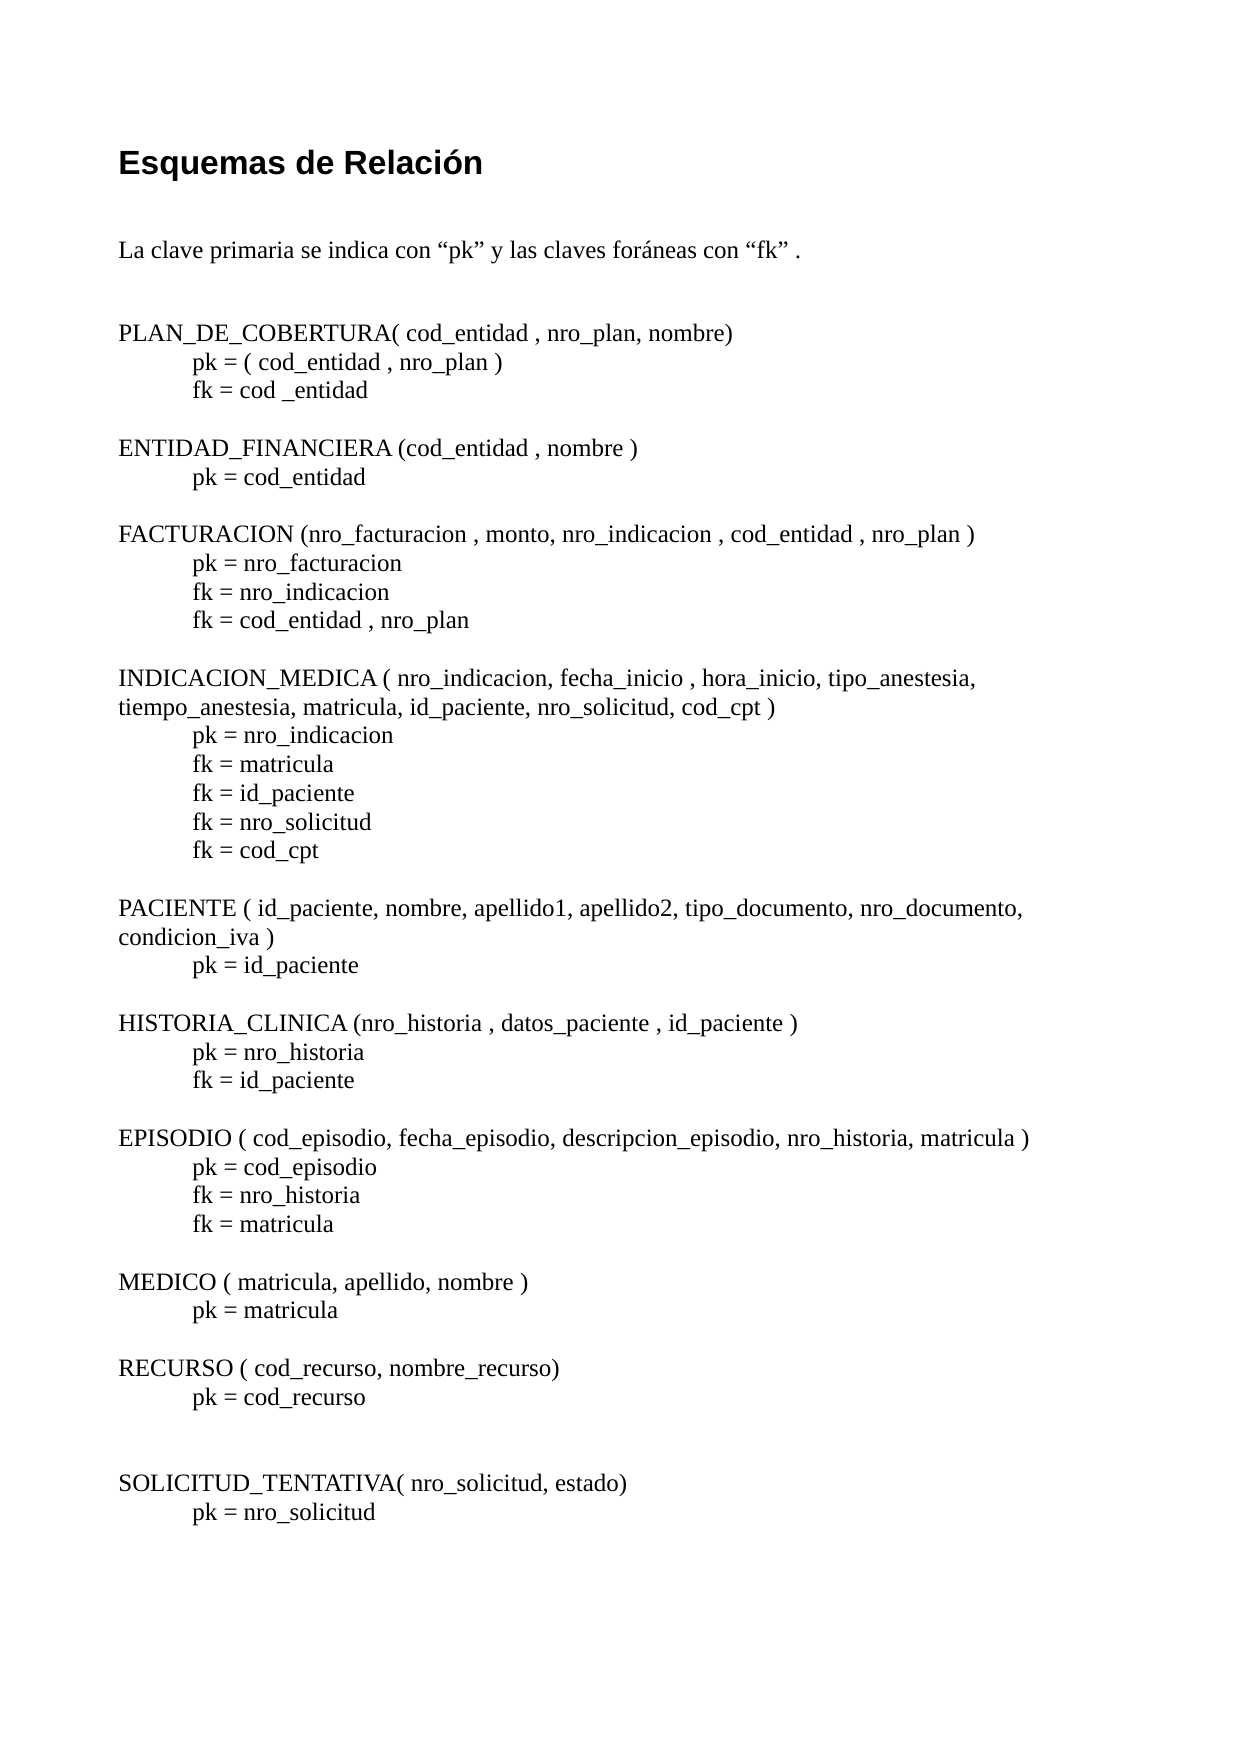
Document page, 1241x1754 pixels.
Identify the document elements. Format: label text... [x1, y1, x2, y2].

text pk = cod_episodio [118, 1152, 1122, 1181]
text fk = cod_entidad , nro_plan [118, 606, 1122, 634]
text pk = cod_entidad [118, 462, 1122, 491]
text pk = nro_historia [118, 1037, 1122, 1066]
text La clave primaria se indica con “pk” y las claves foráneas con “fk” . [118, 236, 1122, 264]
text pk = matricula [118, 1296, 1122, 1324]
text pk = cod_recurso [118, 1382, 1122, 1411]
text fk = nro_solicitud [118, 807, 1122, 836]
text fk = cod_cpt [118, 836, 1122, 864]
text ENTIDAD_FINANCIERA (cod_entidad , nombre ) [118, 433, 1122, 462]
text pk = ( cod_entidad , nro_plan ) [118, 347, 1122, 376]
text fk = nro_indicacion [118, 577, 1122, 606]
text fk = matricula [118, 1209, 1122, 1238]
text fk = matricula [118, 749, 1122, 778]
text pk = id_paciente [118, 951, 1122, 979]
text fk = id_paciente [118, 778, 1122, 807]
text pk = nro_indicacion [118, 721, 1122, 749]
text SOLICITUD_TENTATIVA( nro_solicitud, estado) [118, 1468, 1122, 1497]
text fk = id_paciente [118, 1066, 1122, 1094]
text EPISODIO ( cod_episodio, fecha_episodio, descripcion_episodio, nro_historia, matricula ) [118, 1123, 1122, 1152]
text HISTORIA_CLINICA (nro_historia , datos_paciente , id_paciente ) [118, 1008, 1122, 1037]
text INDICACION_MEDICA ( nro_indicacion, fecha_inicio , hora_inicio, tipo_anestesia, tiempo_anestesia, matricula, id_paciente, nro_solicitud, cod_cpt ) [118, 663, 1122, 721]
subtitle Esquemas de Relación [118, 143, 1122, 182]
text RECURSO ( cod_recurso, nombre_recurso) [118, 1353, 1122, 1382]
text PLAN_DE_COBERTURA( cod_entidad , nro_plan, nombre) [118, 318, 1122, 347]
text PACIENTE ( id_paciente, nombre, apellido1, apellido2, tipo_documento, nro_documento, condicion_iva ) [118, 893, 1122, 951]
text pk = nro_solicitud [118, 1497, 1122, 1526]
text fk = cod _entidad [118, 376, 1122, 404]
text fk = nro_historia [118, 1181, 1122, 1209]
text MEDICO ( matricula, apellido, nombre ) [118, 1267, 1122, 1296]
text pk = nro_facturacion [118, 548, 1122, 577]
text FACTURACION (nro_facturacion , monto, nro_indicacion , cod_entidad , nro_plan ) [118, 519, 1122, 548]
